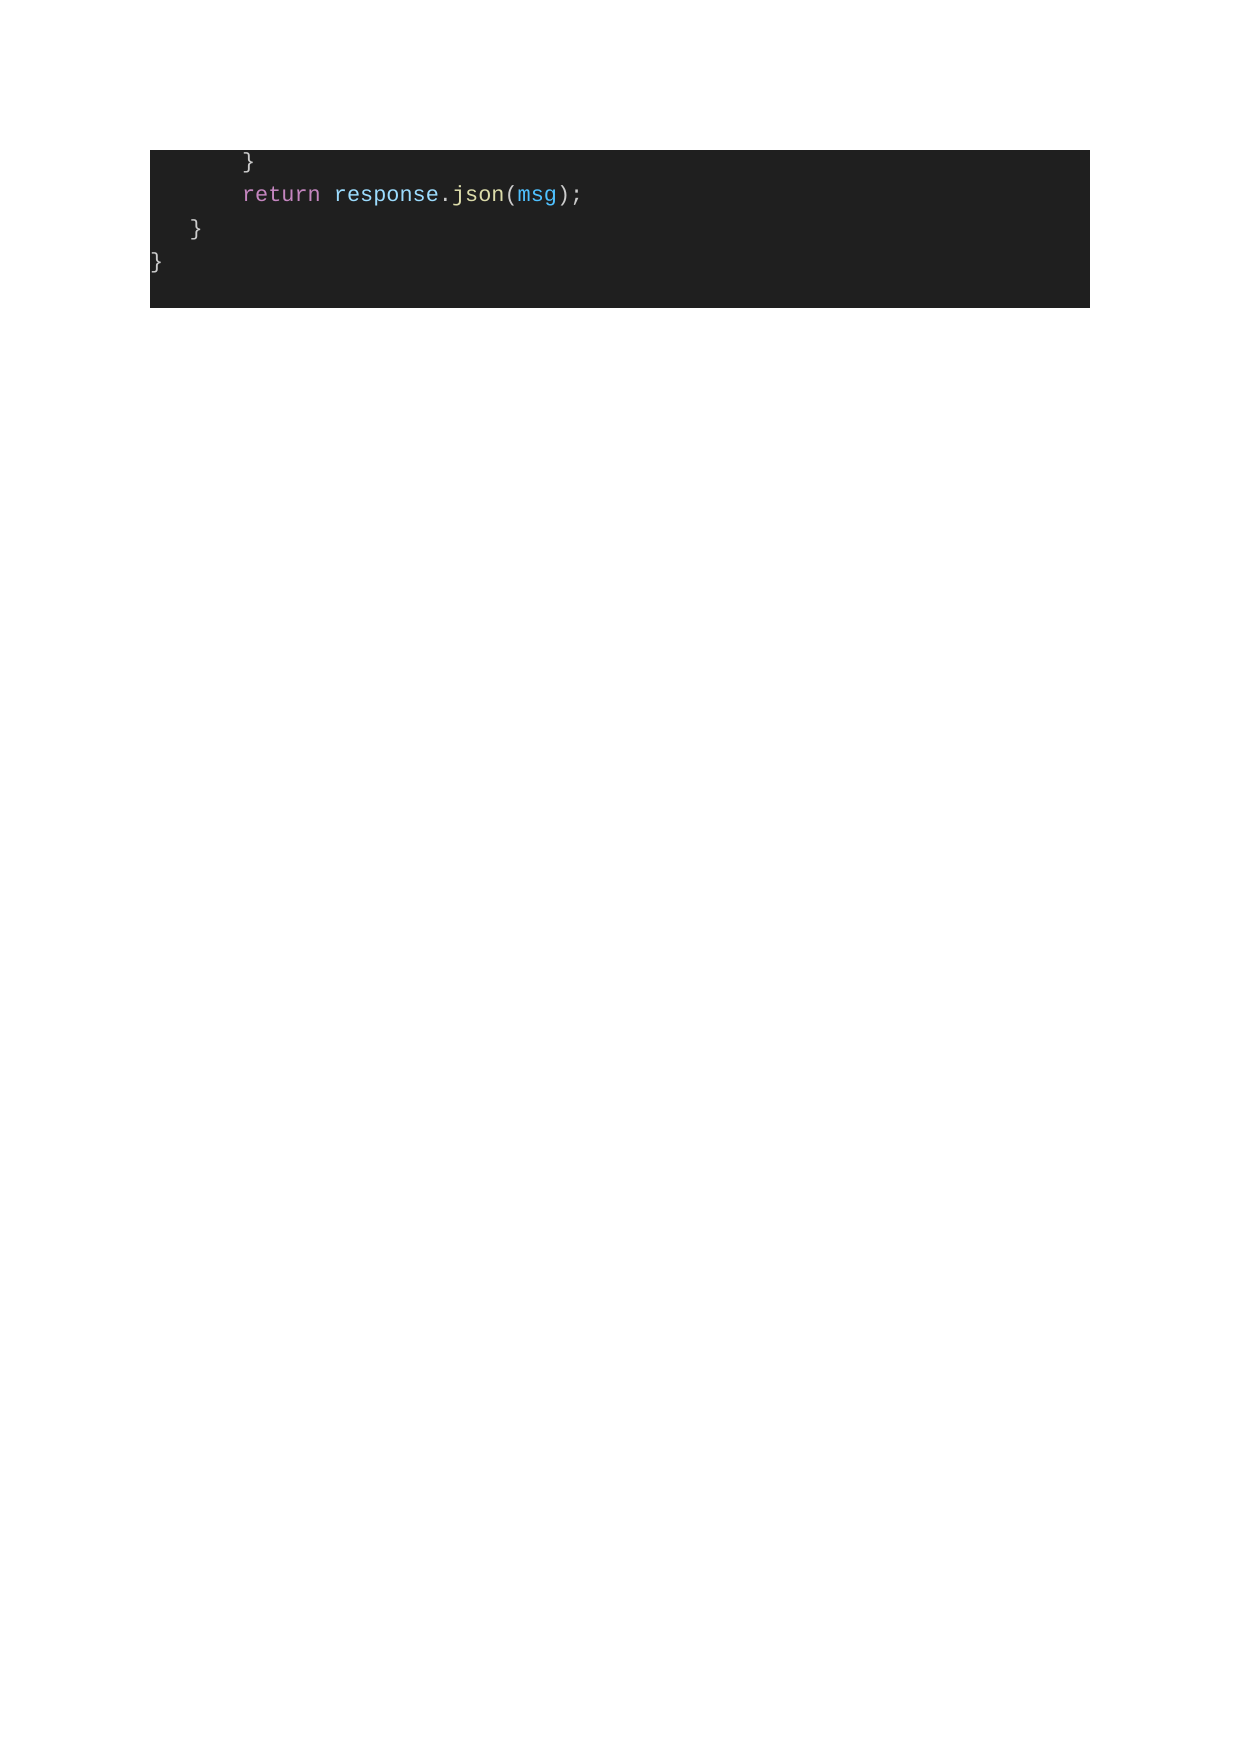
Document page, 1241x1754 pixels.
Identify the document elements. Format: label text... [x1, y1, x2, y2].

text } [150, 217, 1090, 242]
text } [150, 150, 1090, 175]
text } [150, 250, 1090, 275]
text return response.json(msg); [150, 183, 1090, 208]
